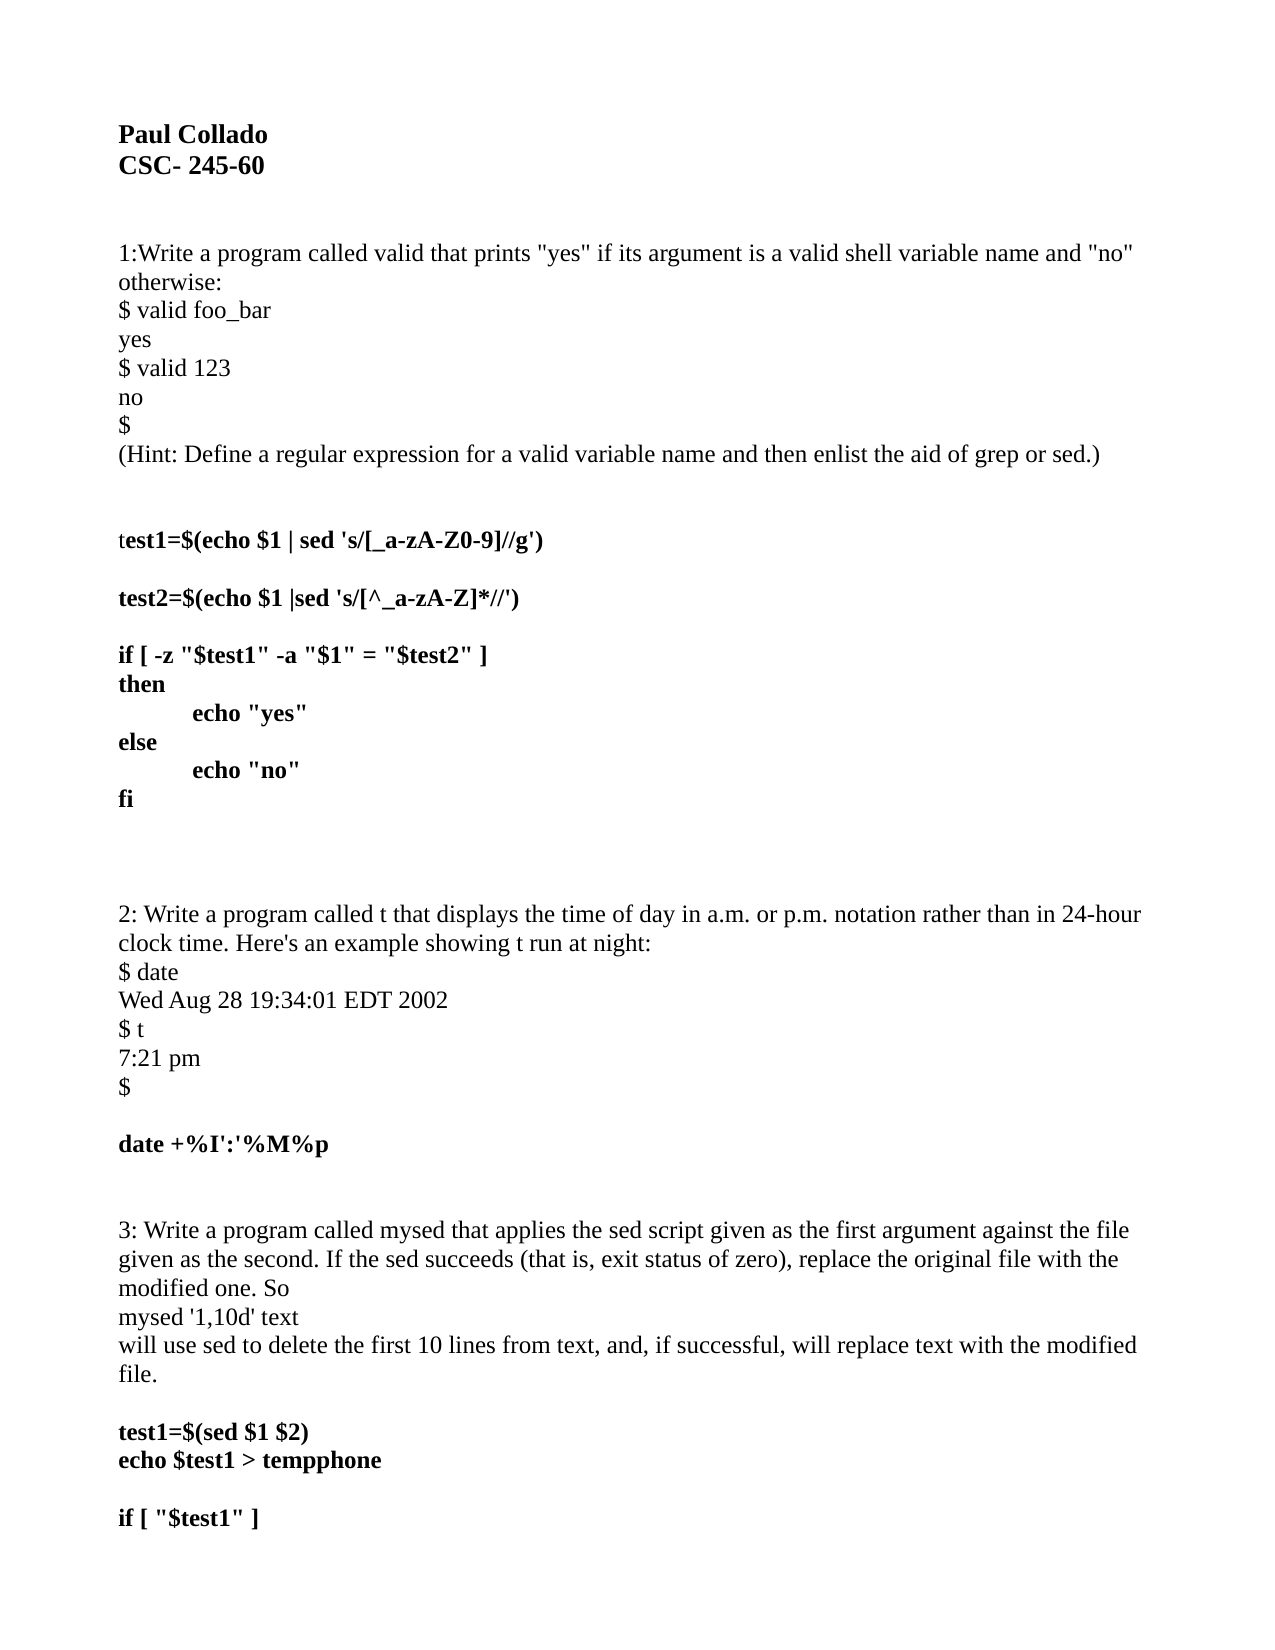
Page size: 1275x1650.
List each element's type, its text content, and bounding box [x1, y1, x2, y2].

text echo "no" [118, 755, 1157, 784]
text date +%I':'%M%p [118, 1129, 1157, 1158]
text echo $test1 > tempphone [118, 1445, 1157, 1474]
text if [ -z "$test1" -a "$1" = "$test2" ] [118, 640, 1157, 669]
text 3: Write a program called mysed that applies the sed script given as the first argument against the file given as the second. If the sed succeeds (that is, exit status of zero), replace the original file with the modified one. So [118, 1215, 1157, 1302]
text Wed Aug 28 19:34:01 EDT 2002 [118, 985, 1157, 1014]
text no [118, 382, 1157, 410]
text $ date [118, 957, 1157, 985]
text test2=$(echo $1 |sed 's/[^_a-zA-Z]*//') [118, 583, 1157, 612]
text if [ "$test1" ] [118, 1503, 1157, 1532]
text 7:21 pm [118, 1043, 1157, 1072]
text $ valid foo_bar [118, 295, 1157, 324]
text fi [118, 784, 1157, 813]
text CSC- 245-60 [118, 149, 1157, 180]
text else [118, 727, 1157, 755]
text (Hint: Define a regular expression for a valid variable name and then enlist the aid of grep or sed.) [118, 439, 1157, 468]
text test1=$(sed $1 $2) [118, 1417, 1157, 1445]
text yes [118, 324, 1157, 353]
text $ [118, 1072, 1157, 1100]
text echo "yes" [118, 698, 1157, 727]
text Paul Collado [118, 118, 1157, 149]
text $ valid 123 [118, 353, 1157, 382]
text $ [118, 410, 1157, 439]
text 1:Write a program called valid that prints "yes" if its argument is a valid shell variable name and "no" otherwise: [118, 238, 1157, 295]
text then [118, 669, 1157, 698]
text 2: Write a program called t that displays the time of day in a.m. or p.m. notation rather than in 24-hour clock time. Here's an example showing t run at night: [118, 899, 1157, 957]
text mysed '1,10d' text [118, 1302, 1157, 1330]
text will use sed to delete the first 10 lines from text, and, if successful, will replace text with the modified file. [118, 1330, 1157, 1388]
text test1=$(echo $1 | sed 's/[_a-zA-Z0-9]//g') [118, 525, 1157, 554]
text $ t [118, 1014, 1157, 1043]
